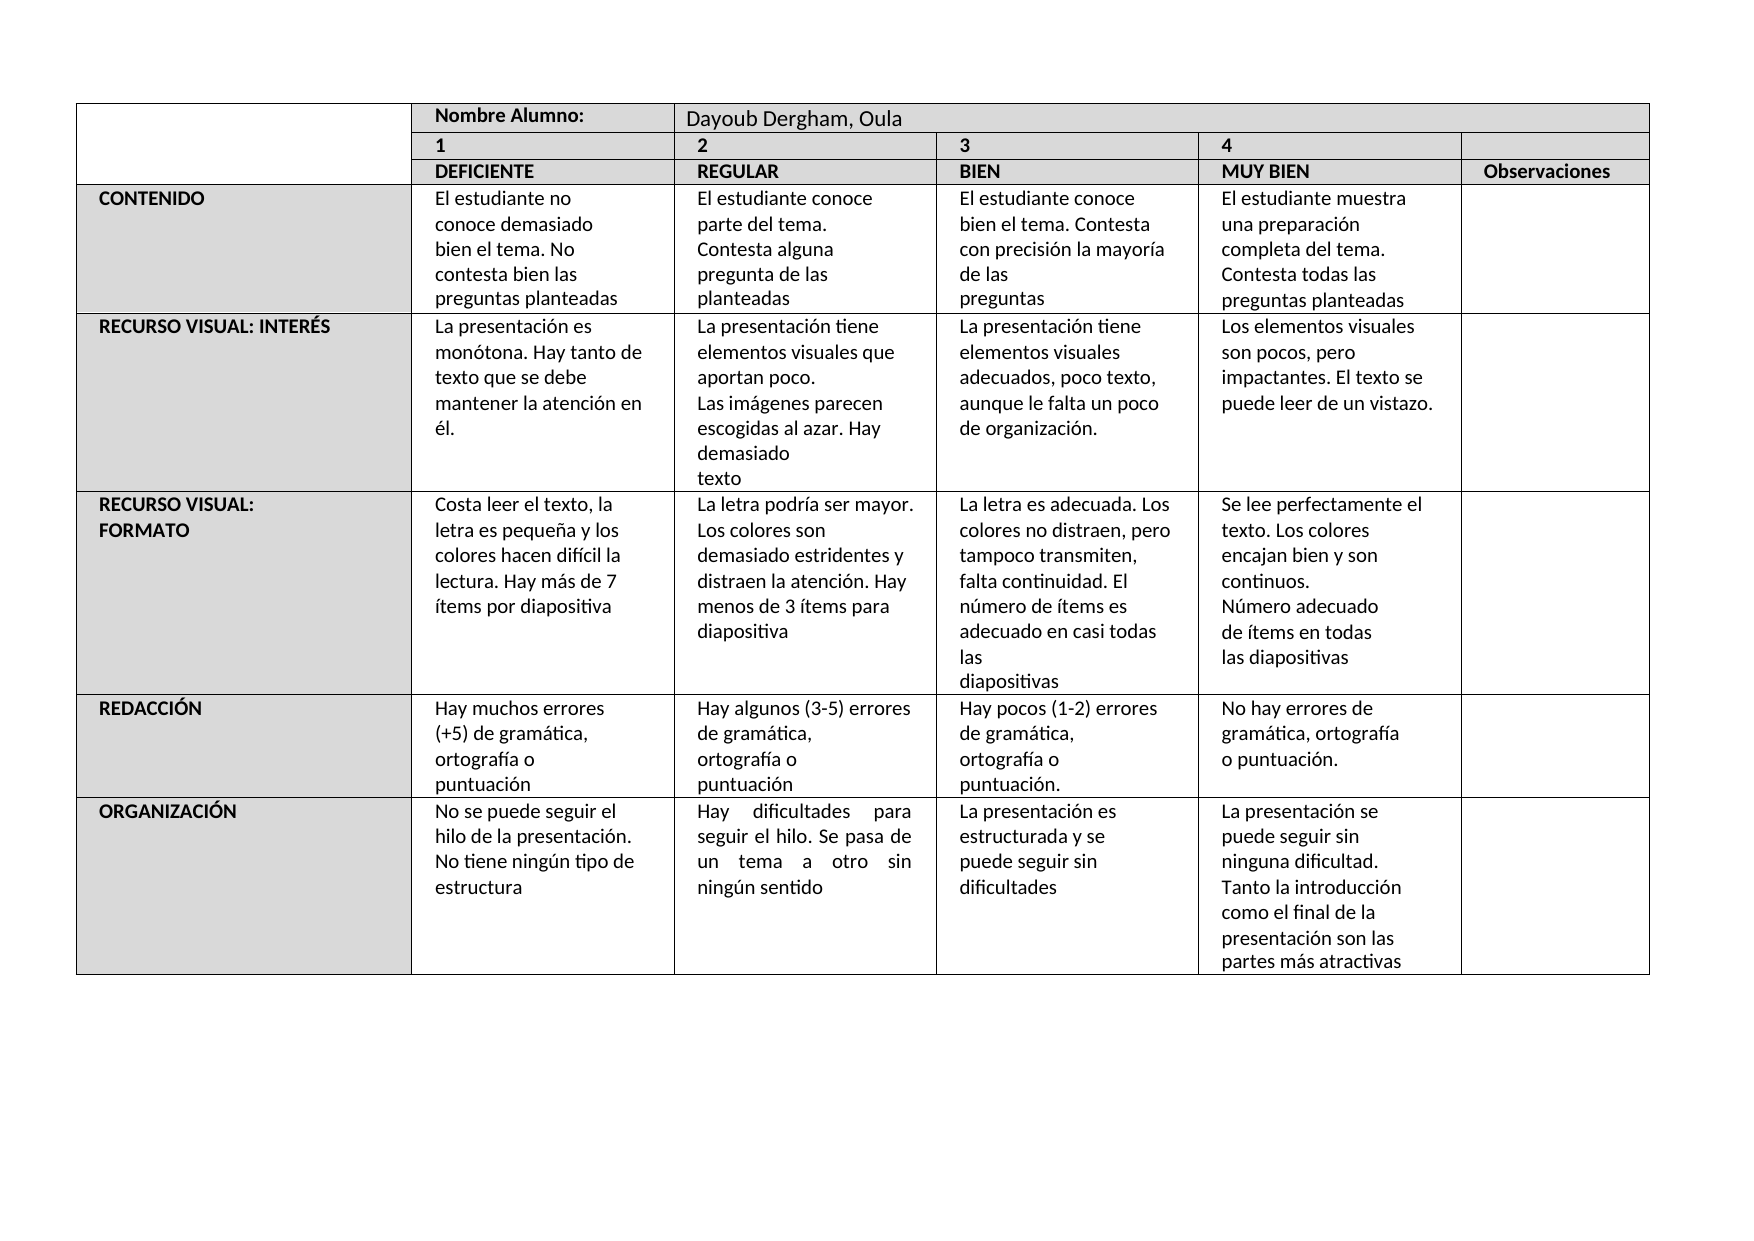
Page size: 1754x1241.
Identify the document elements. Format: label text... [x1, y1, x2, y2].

table_cell Hay muchos errores (+5) de gramática, ortografía o puntuación [412, 695, 674, 797]
table_cell CONTENIDO [77, 185, 411, 312]
table_cell Hay pocos (1-2) errores de gramática, ortografía o puntuación. [937, 695, 1198, 797]
table_cell [1462, 314, 1649, 491]
table_cell Los elementos visuales son pocos, pero impactantes. El texto se puede leer de un vistazo. [1199, 314, 1461, 491]
table_cell [1462, 798, 1649, 974]
table_header Dayoub Dergham, Oula [675, 104, 1649, 132]
table_cell 4 [1199, 133, 1461, 159]
table_cell [1462, 492, 1649, 694]
table_cell REGULAR [675, 160, 936, 184]
table_cell BIEN [937, 160, 1198, 184]
table_cell El estudiante no conoce demasiado bien el tema. No contesta bien las preguntas planteadas [412, 185, 674, 312]
table_cell 3 [937, 133, 1198, 159]
table_cell El estudiante conoce parte del tema. Contesta alguna pregunta de las planteadas [675, 185, 936, 312]
table_cell Hay algunos (3-5) errores de gramática, ortografía o puntuación [675, 695, 936, 797]
table_cell La letra es adecuada. Los colores no distraen, pero tampoco transmiten, falta continuidad. El número de ítems es adecuado en casi todas las diapositivas [937, 492, 1198, 694]
table_cell 2 [675, 133, 936, 159]
table_cell MUY BIEN [1199, 160, 1461, 184]
table_cell La presentación tiene elementos visuales que aportan poco. Las imágenes parecen escogidas al azar. Hay demasiado texto [675, 314, 936, 491]
table_cell La presentación es monótona. Hay tanto de texto que se debe mantener la atención en él. [412, 314, 674, 491]
table_cell La presentación se puede seguir sin ninguna dificultad. Tanto la introducción como el final de la presentación son las partes más atractivas [1199, 798, 1461, 974]
table_cell DEFICIENTE [412, 160, 674, 184]
table_cell [1462, 133, 1649, 159]
table_cell La letra podría ser mayor. Los colores son demasiado estridentes y distraen la atención. Hay menos de 3 ítems para diapositiva [675, 492, 936, 694]
table_cell Hay dificultades para seguir el hilo. Se pasa de un tema a otro sin ningún sentido [675, 798, 936, 974]
table_header [77, 104, 411, 184]
table_cell RECURSO VISUAL: INTERÉS [77, 314, 411, 491]
table_cell [1462, 185, 1649, 312]
table_cell Costa leer el texto, la letra es pequeña y los colores hacen difícil la lectura. Hay más de 7 ítems por diapositiva [412, 492, 674, 694]
table_cell Observaciones [1462, 160, 1649, 184]
table_cell No hay errores de gramática, ortografía o puntuación. [1199, 695, 1461, 797]
table_cell ORGANIZACIÓN [77, 798, 411, 974]
table_cell No se puede seguir el hilo de la presentación. No tiene ningún tipo de estructura [412, 798, 674, 974]
table_cell [1462, 695, 1649, 797]
table_cell REDACCIÓN [77, 695, 411, 797]
table_cell El estudiante muestra una preparación completa del tema. Contesta todas las preguntas planteadas [1199, 185, 1461, 312]
table_cell La presentación tiene elementos visuales adecuados, poco texto, aunque le falta un poco de organización. [937, 314, 1198, 491]
table_header Nombre Alumno: [412, 104, 674, 132]
table_cell Se lee perfectamente el texto. Los colores encajan bien y son continuos. Número adecuado de ítems en todas las diapositivas [1199, 492, 1461, 694]
table_cell 1 [412, 133, 674, 159]
table_cell La presentación es estructurada y se puede seguir sin dificultades [937, 798, 1198, 974]
table_cell El estudiante conoce bien el tema. Contesta con precisión la mayoría de las preguntas [937, 185, 1198, 312]
table_cell RECURSO VISUAL: FORMATO [77, 492, 411, 694]
